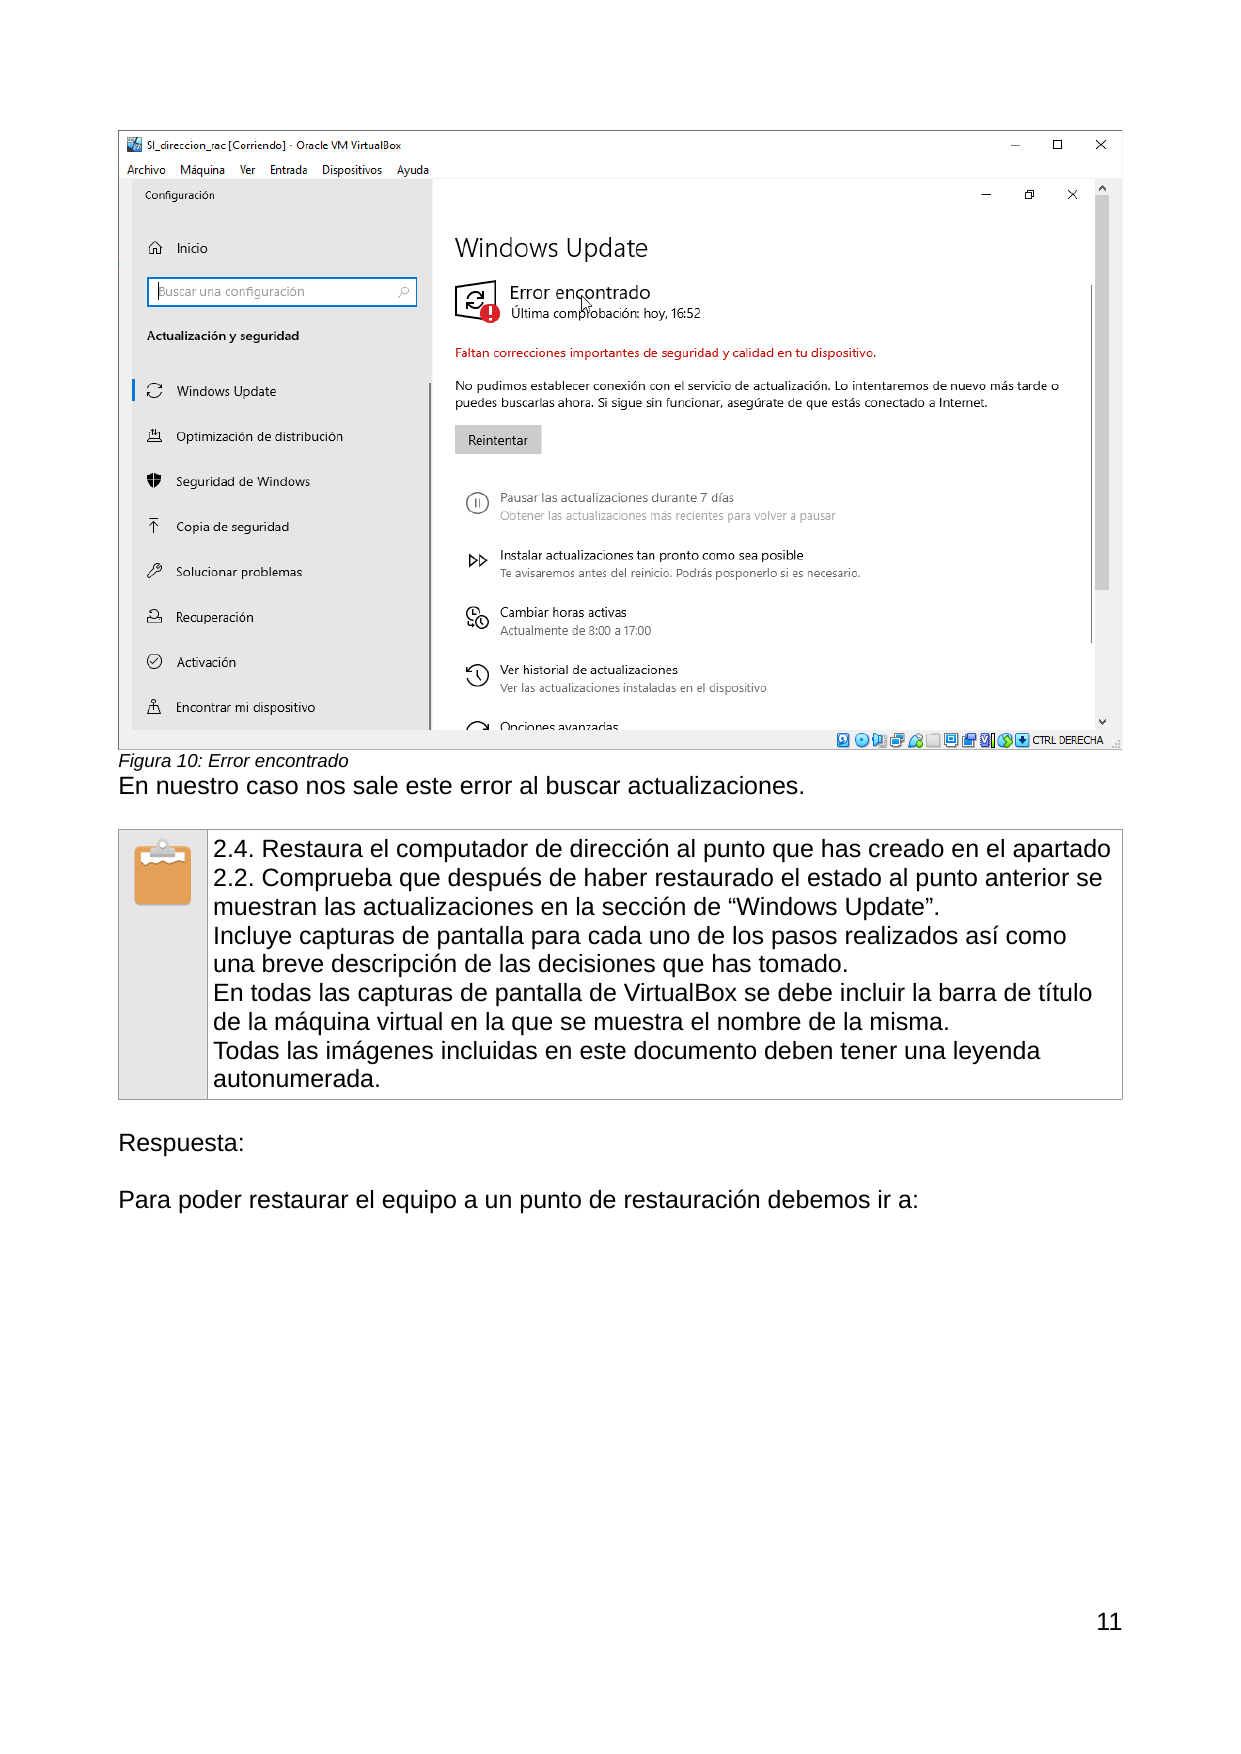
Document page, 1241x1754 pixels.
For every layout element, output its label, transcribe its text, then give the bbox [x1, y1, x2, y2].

picture [118, 130, 1123, 750]
table_header [119, 830, 207, 1099]
text En nuestro caso nos sale este error al buscar actualizaciones. [118, 771, 1122, 800]
text Figura 10: Error encontrado [118, 750, 1122, 771]
table_header 2.4. Restaura el computador de dirección al punto que has creado en el apartado 2.2. Comprueba que después de haber restaurado el estado al punto anterior se muestran las actualizaciones en la sección de “Windows Update”. Incluye capturas de pantalla para cada uno de los pasos realizados así como una breve descripción de las decisiones que has tomado. En todas las capturas de pantalla de VirtualBox se debe incluir la barra de título de la máquina virtual en la que se muestra el nombre de la misma. Todas las imágenes incluidas en este documento deben tener una leyenda autonumerada. [208, 830, 1122, 1099]
text Para poder restaurar el equipo a un punto de restauración debemos ir a: [118, 1185, 1122, 1214]
text Respuesta: [118, 1128, 1122, 1156]
